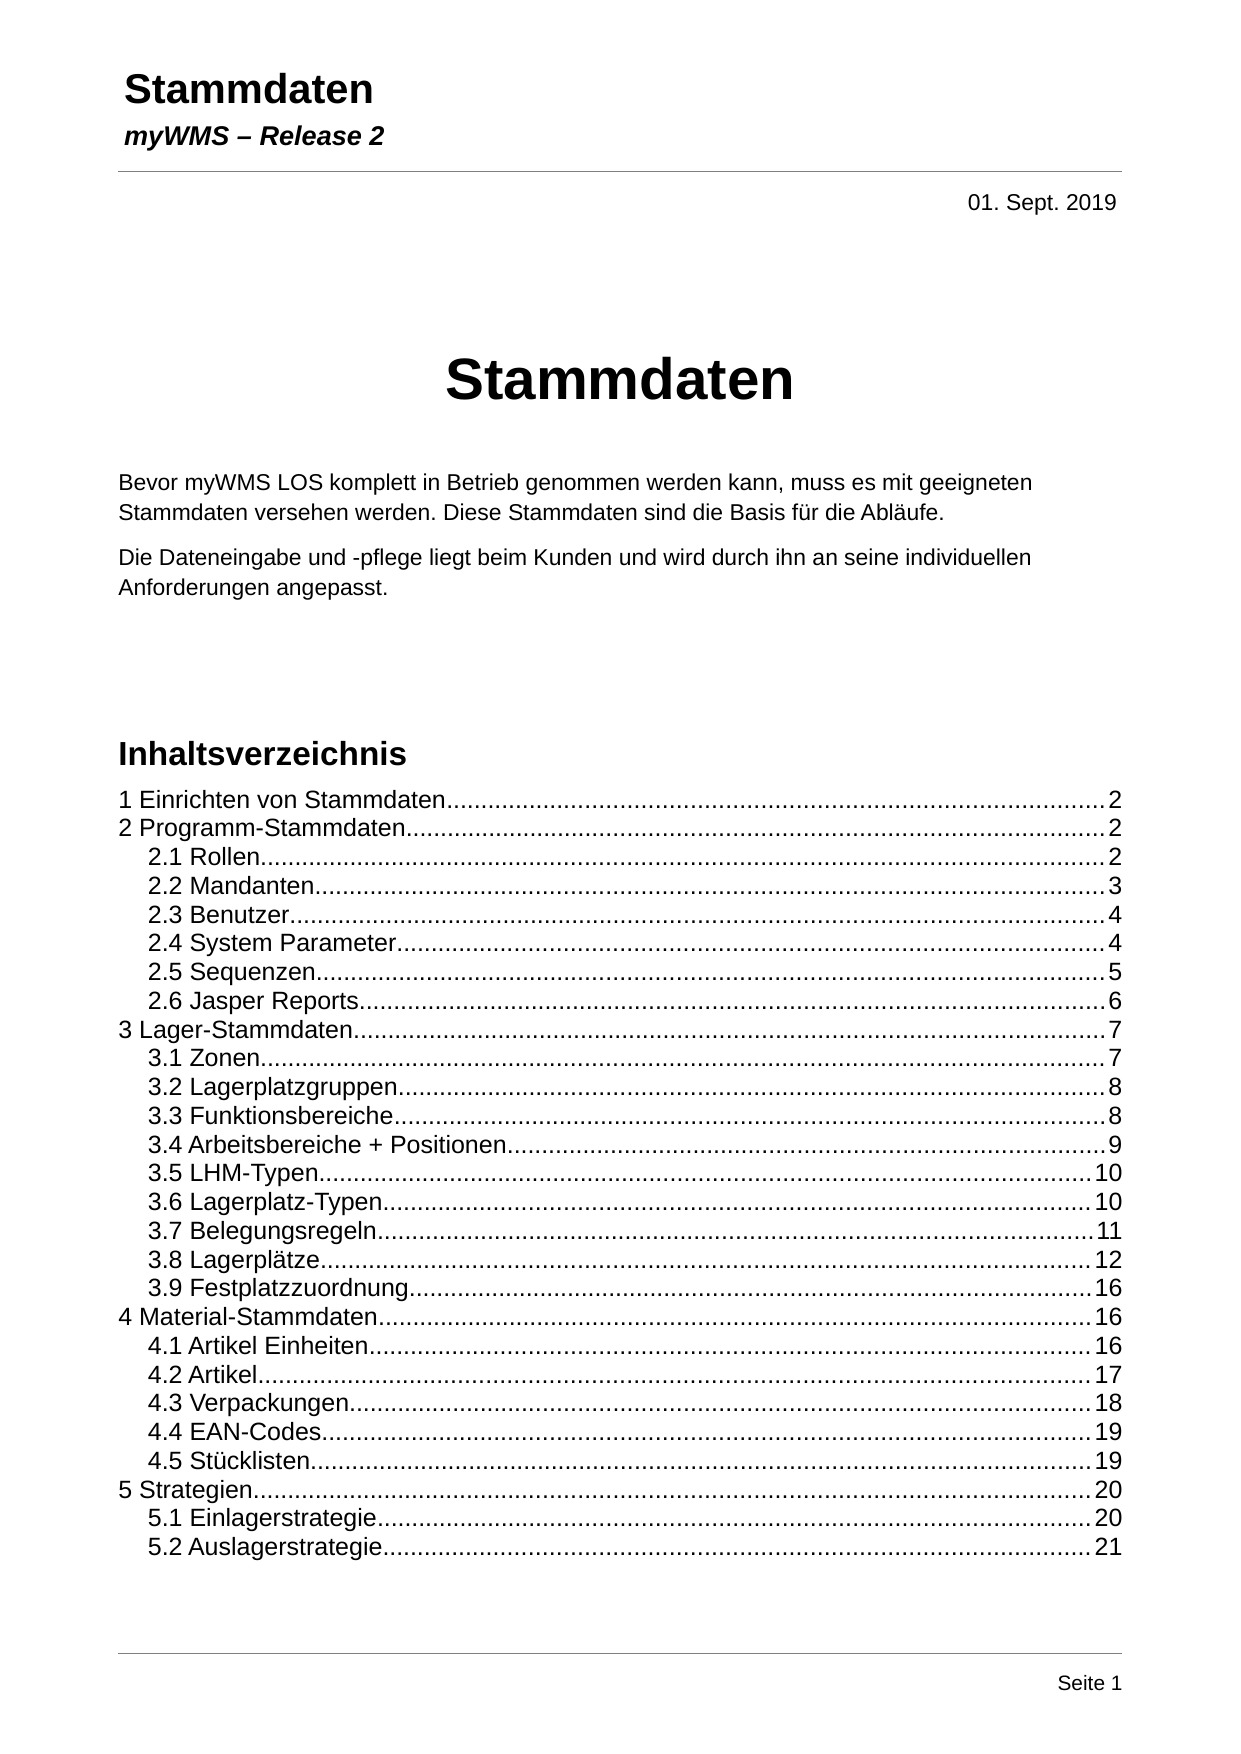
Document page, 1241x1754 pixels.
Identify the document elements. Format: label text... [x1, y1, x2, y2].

text 2.1 Rollen 2 [148, 842, 1122, 871]
title Stammdaten [118, 345, 1122, 412]
text 3.6 Lagerplatz-Typen 10 [148, 1187, 1122, 1216]
text 5.2 Auslagerstrategie 21 [148, 1532, 1122, 1561]
text 4 Material-Stammdaten 16 [118, 1302, 1122, 1331]
text 2 Programm-Stammdaten 2 [118, 813, 1122, 842]
text 2.6 Jasper Reports 6 [148, 986, 1122, 1015]
text 4.2 Artikel 17 [148, 1360, 1122, 1388]
text 5 Strategien 20 [118, 1475, 1122, 1503]
text 3.7 Belegungsregeln 11 [148, 1216, 1122, 1245]
text Bevor myWMS LOS komplett in Betrieb genommen werden kann, muss es mit geeigneten Stammdaten versehen werden. Diese Stammdaten sind die Basis für die Abläufe. [118, 469, 1122, 526]
text 1 Einrichten von Stammdaten 2 [118, 785, 1122, 813]
table_header [118, 189, 791, 230]
text 3.3 Funktionsbereiche 8 [148, 1101, 1122, 1130]
text 2.2 Mandanten 3 [148, 871, 1122, 900]
text 3.2 Lagerplatzgruppen 8 [148, 1072, 1122, 1101]
text 4.5 Stücklisten 19 [148, 1446, 1122, 1475]
text 4.3 Verpackungen 18 [148, 1388, 1122, 1417]
table_header 01. Sept. 2019 [791, 189, 1123, 230]
text 4.4 EAN-Codes 19 [148, 1417, 1122, 1446]
text 3 Lager-Stammdaten 7 [118, 1015, 1122, 1043]
text 2.3 Benutzer 4 [148, 900, 1122, 928]
text 5.1 Einlagerstrategie 20 [148, 1503, 1122, 1532]
text 2.4 System Parameter 4 [148, 928, 1122, 957]
text 3.5 LHM-Typen 10 [148, 1158, 1122, 1187]
text 3.1 Zonen 7 [148, 1043, 1122, 1072]
text 3.8 Lagerplätze 12 [148, 1245, 1122, 1273]
text 4.1 Artikel Einheiten 16 [148, 1331, 1122, 1360]
subtitle Inhaltsverzeichnis [118, 734, 1122, 772]
text Die Dateneingabe und -pflege liegt beim Kunden und wird durch ihn an seine individuellen Anforderungen angepasst. [118, 544, 1122, 601]
text 3.4 Arbeitsbereiche + Positionen 9 [148, 1130, 1122, 1158]
text 2.5 Sequenzen 5 [148, 957, 1122, 986]
text 3.9 Festplatzzuordnung 16 [148, 1273, 1122, 1302]
